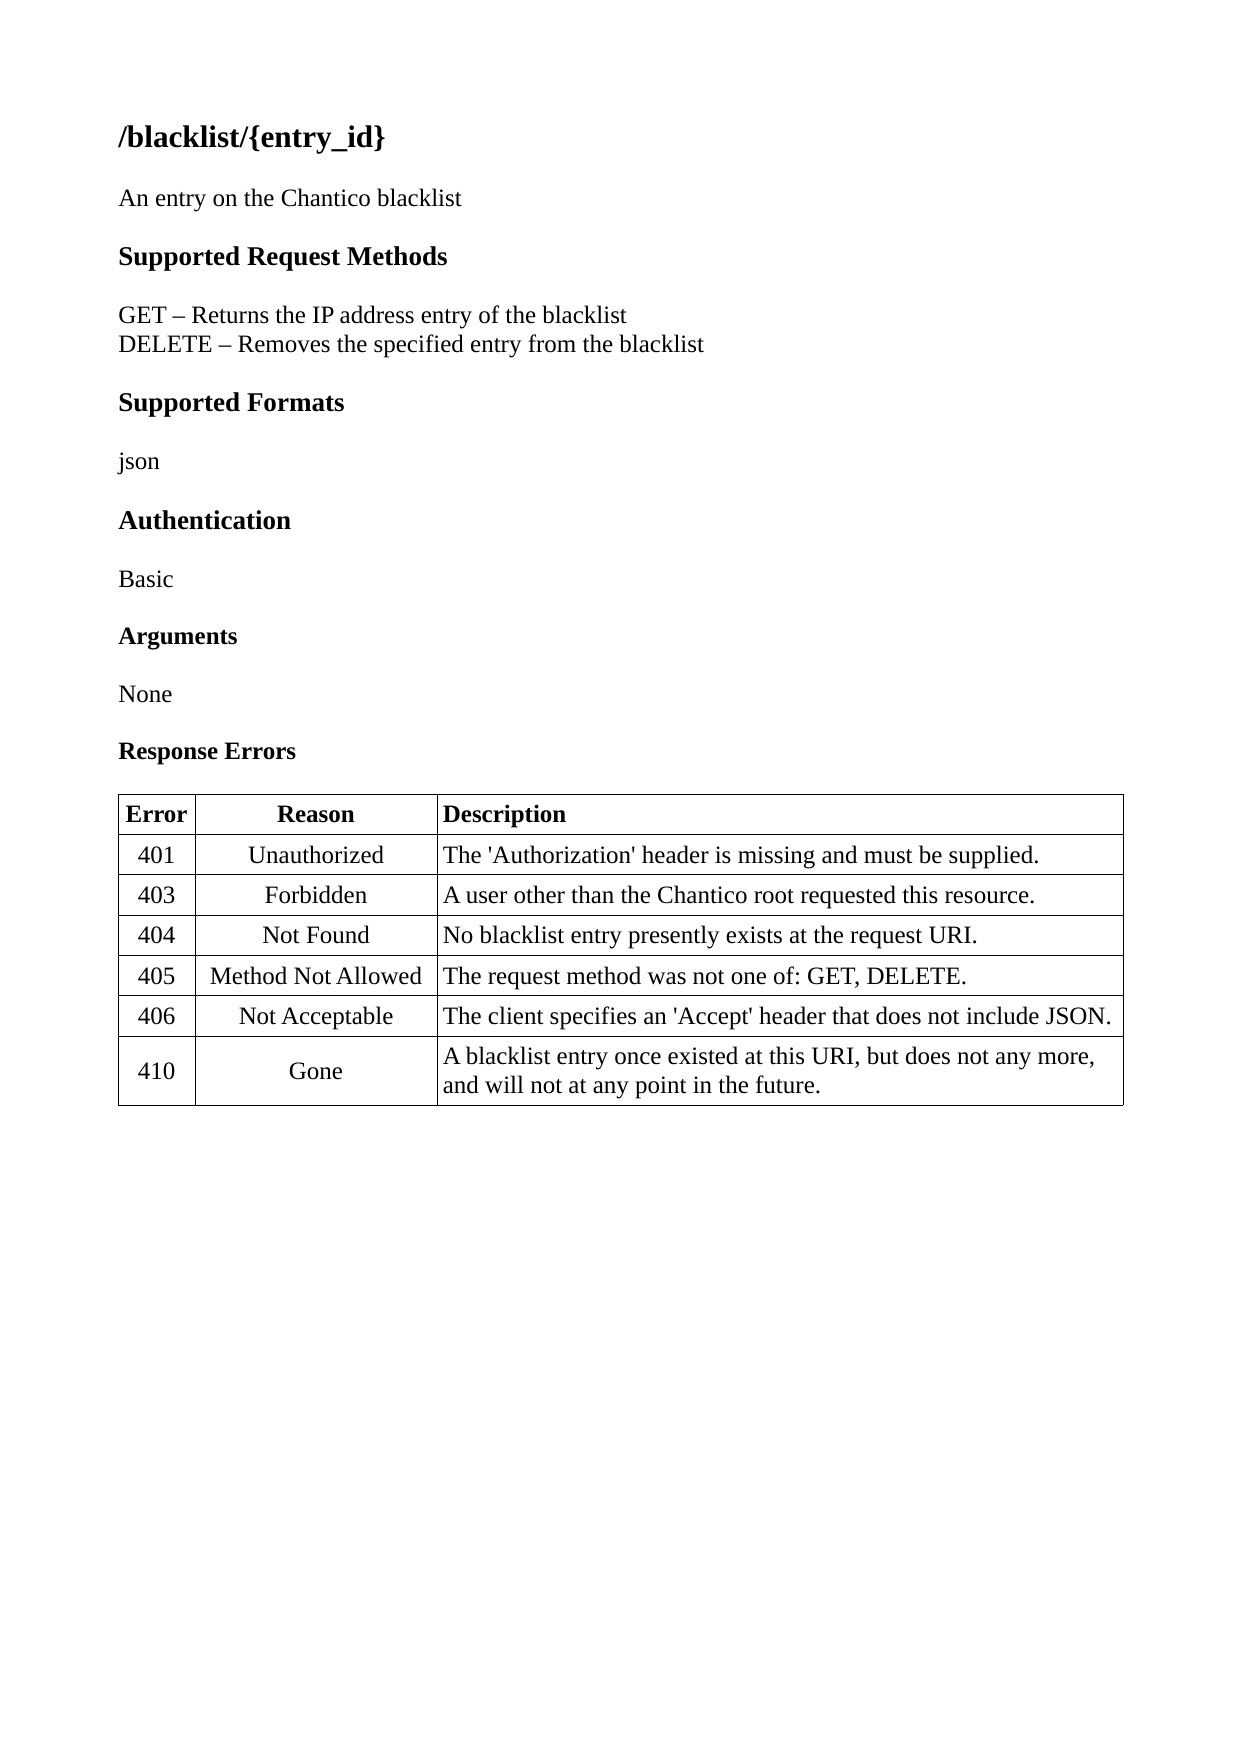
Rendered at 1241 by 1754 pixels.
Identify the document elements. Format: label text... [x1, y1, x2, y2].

table_header Error [119, 795, 195, 834]
text json [118, 446, 1122, 475]
table_cell Not Found [196, 916, 437, 955]
text Supported Formats [118, 386, 1122, 418]
text None [118, 679, 1122, 707]
text /blacklist/{entry_id} [118, 118, 1122, 154]
table_cell Not Acceptable [196, 996, 437, 1036]
table_cell 406 [119, 996, 195, 1036]
table_cell The request method was not one of: GET, DELETE. [438, 956, 1123, 995]
table_cell 410 [119, 1037, 195, 1105]
table_cell 405 [119, 956, 195, 995]
table_cell 404 [119, 916, 195, 955]
text An entry on the Chantico blacklist [118, 183, 1122, 212]
table_cell Forbidden [196, 875, 437, 915]
text Basic [118, 564, 1122, 592]
text GET – Returns the IP address entry of the blacklist [118, 300, 1122, 329]
table_cell Unauthorized [196, 835, 437, 874]
table_cell A user other than the Chantico root requested this resource. [438, 875, 1123, 915]
table_header Reason [196, 795, 437, 834]
table_cell 403 [119, 875, 195, 915]
table_cell A blacklist entry once existed at this URI, but does not any more, and will not at any point in the future. [438, 1037, 1123, 1105]
table_cell The client specifies an 'Accept' header that does not include JSON. [438, 996, 1123, 1036]
text Arguments [118, 621, 1122, 650]
table_cell 401 [119, 835, 195, 874]
table_cell The 'Authorization' header is missing and must be supplied. [438, 835, 1123, 874]
text Response Errors [118, 736, 1122, 765]
table_cell Method Not Allowed [196, 956, 437, 995]
text DELETE – Removes the specified entry from the blacklist [118, 329, 1122, 358]
text Authentication [118, 504, 1122, 535]
table_cell Gone [196, 1037, 437, 1105]
text Supported Request Methods [118, 240, 1122, 271]
table_header Description [438, 795, 1123, 834]
table_cell No blacklist entry presently exists at the request URI. [438, 916, 1123, 955]
